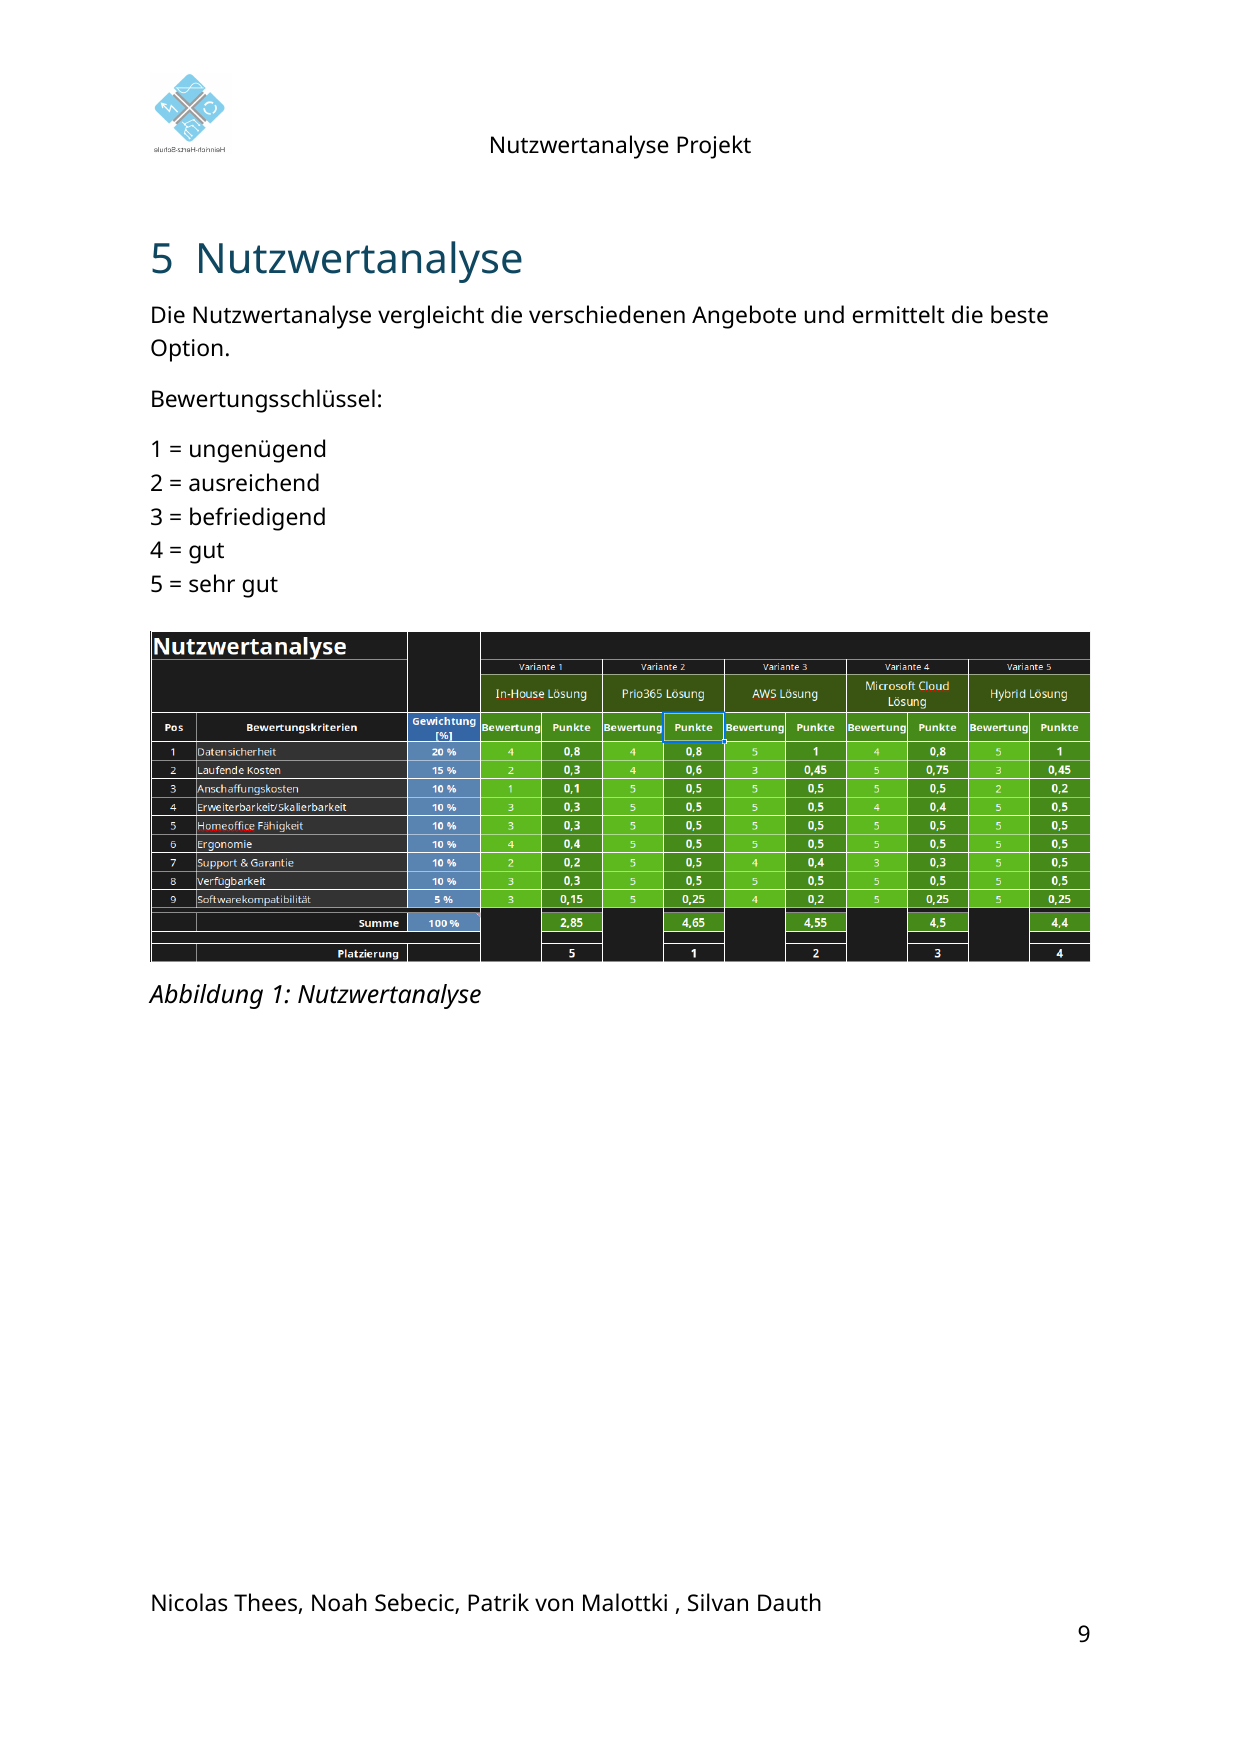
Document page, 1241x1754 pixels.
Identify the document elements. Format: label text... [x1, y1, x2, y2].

text Die Nutzwertanalyse vergleicht die verschiedenen Angebote und ermittelt die beste Option. [150, 298, 1090, 363]
text Abbildung 1: Nutzwertanalyse [150, 962, 1090, 1011]
text 1 = ungenügend 2 = ausreichend 3 = befriedigend 4 = gut 5 = sehr gut [150, 433, 1090, 599]
text Bewertungsschlüssel: [150, 383, 1090, 414]
picture [150, 73, 233, 154]
subtitle Nutzwertanalyse [150, 229, 1090, 286]
picture [150, 631, 1091, 962]
